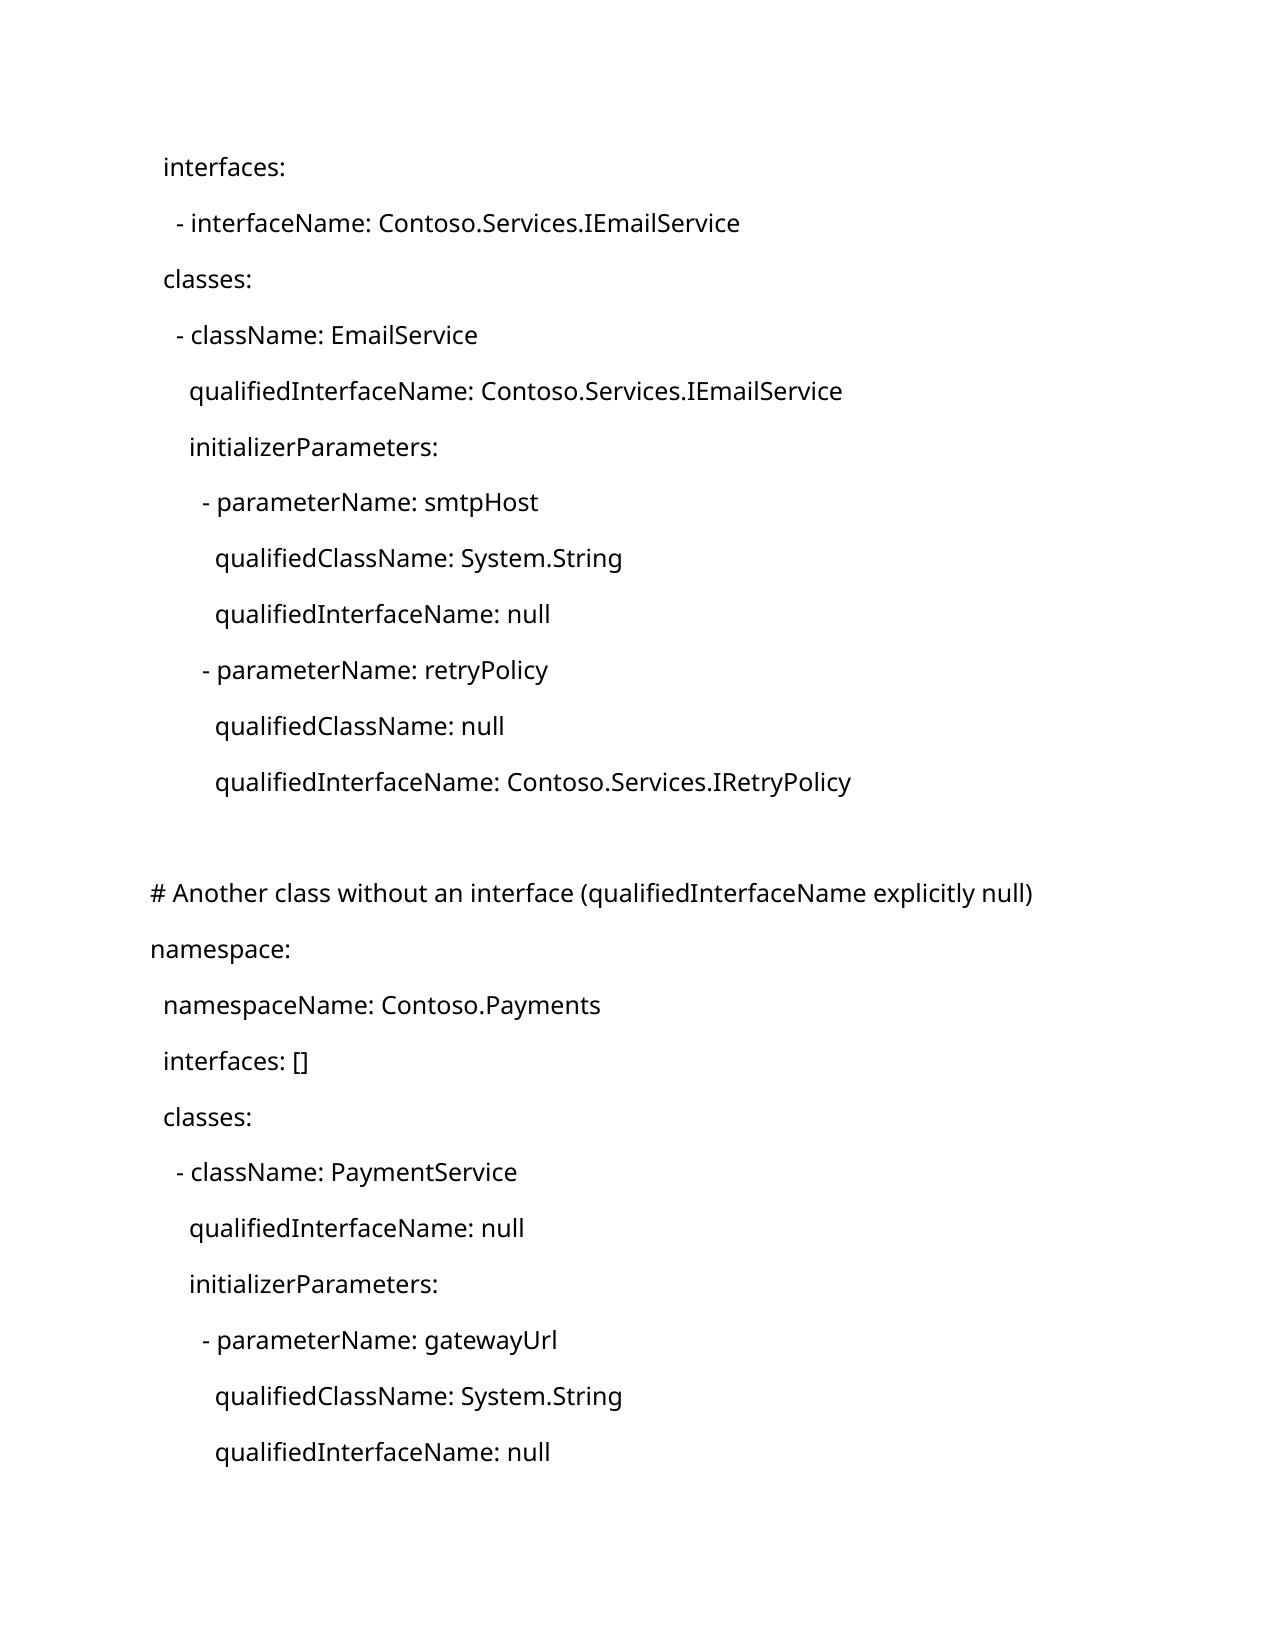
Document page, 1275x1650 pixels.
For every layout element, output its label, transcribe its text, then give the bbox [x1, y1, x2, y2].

text qualifiedInterfaceName: Contoso.Services.IEmailService [150, 373, 1125, 407]
text - className: EmailService [150, 317, 1125, 352]
text qualifiedInterfaceName: null [150, 1211, 1125, 1245]
text # Another class without an interface (qualifiedInterfaceName explicitly null) [150, 876, 1125, 910]
text initializerParameters: [150, 1267, 1125, 1301]
text classes: [150, 262, 1125, 296]
text qualifiedInterfaceName: Contoso.Services.IRetryPolicy [150, 764, 1125, 798]
text interfaces: [] [150, 1043, 1125, 1077]
text - parameterName: smtpHost [150, 485, 1125, 519]
text - parameterName: gatewayUrl [150, 1322, 1125, 1357]
text classes: [150, 1099, 1125, 1133]
text namespaceName: Contoso.Payments [150, 987, 1125, 1022]
text initializerParameters: [150, 429, 1125, 463]
text qualifiedInterfaceName: null [150, 1434, 1125, 1468]
text qualifiedClassName: System.String [150, 1378, 1125, 1412]
text - interfaceName: Contoso.Services.IEmailService [150, 206, 1125, 240]
text - className: PaymentService [150, 1155, 1125, 1189]
text - parameterName: retryPolicy [150, 652, 1125, 687]
text qualifiedClassName: null [150, 708, 1125, 742]
text qualifiedInterfaceName: null [150, 597, 1125, 631]
text namespace: [150, 932, 1125, 966]
text interfaces: [150, 150, 1125, 184]
text qualifiedClassName: System.String [150, 541, 1125, 575]
